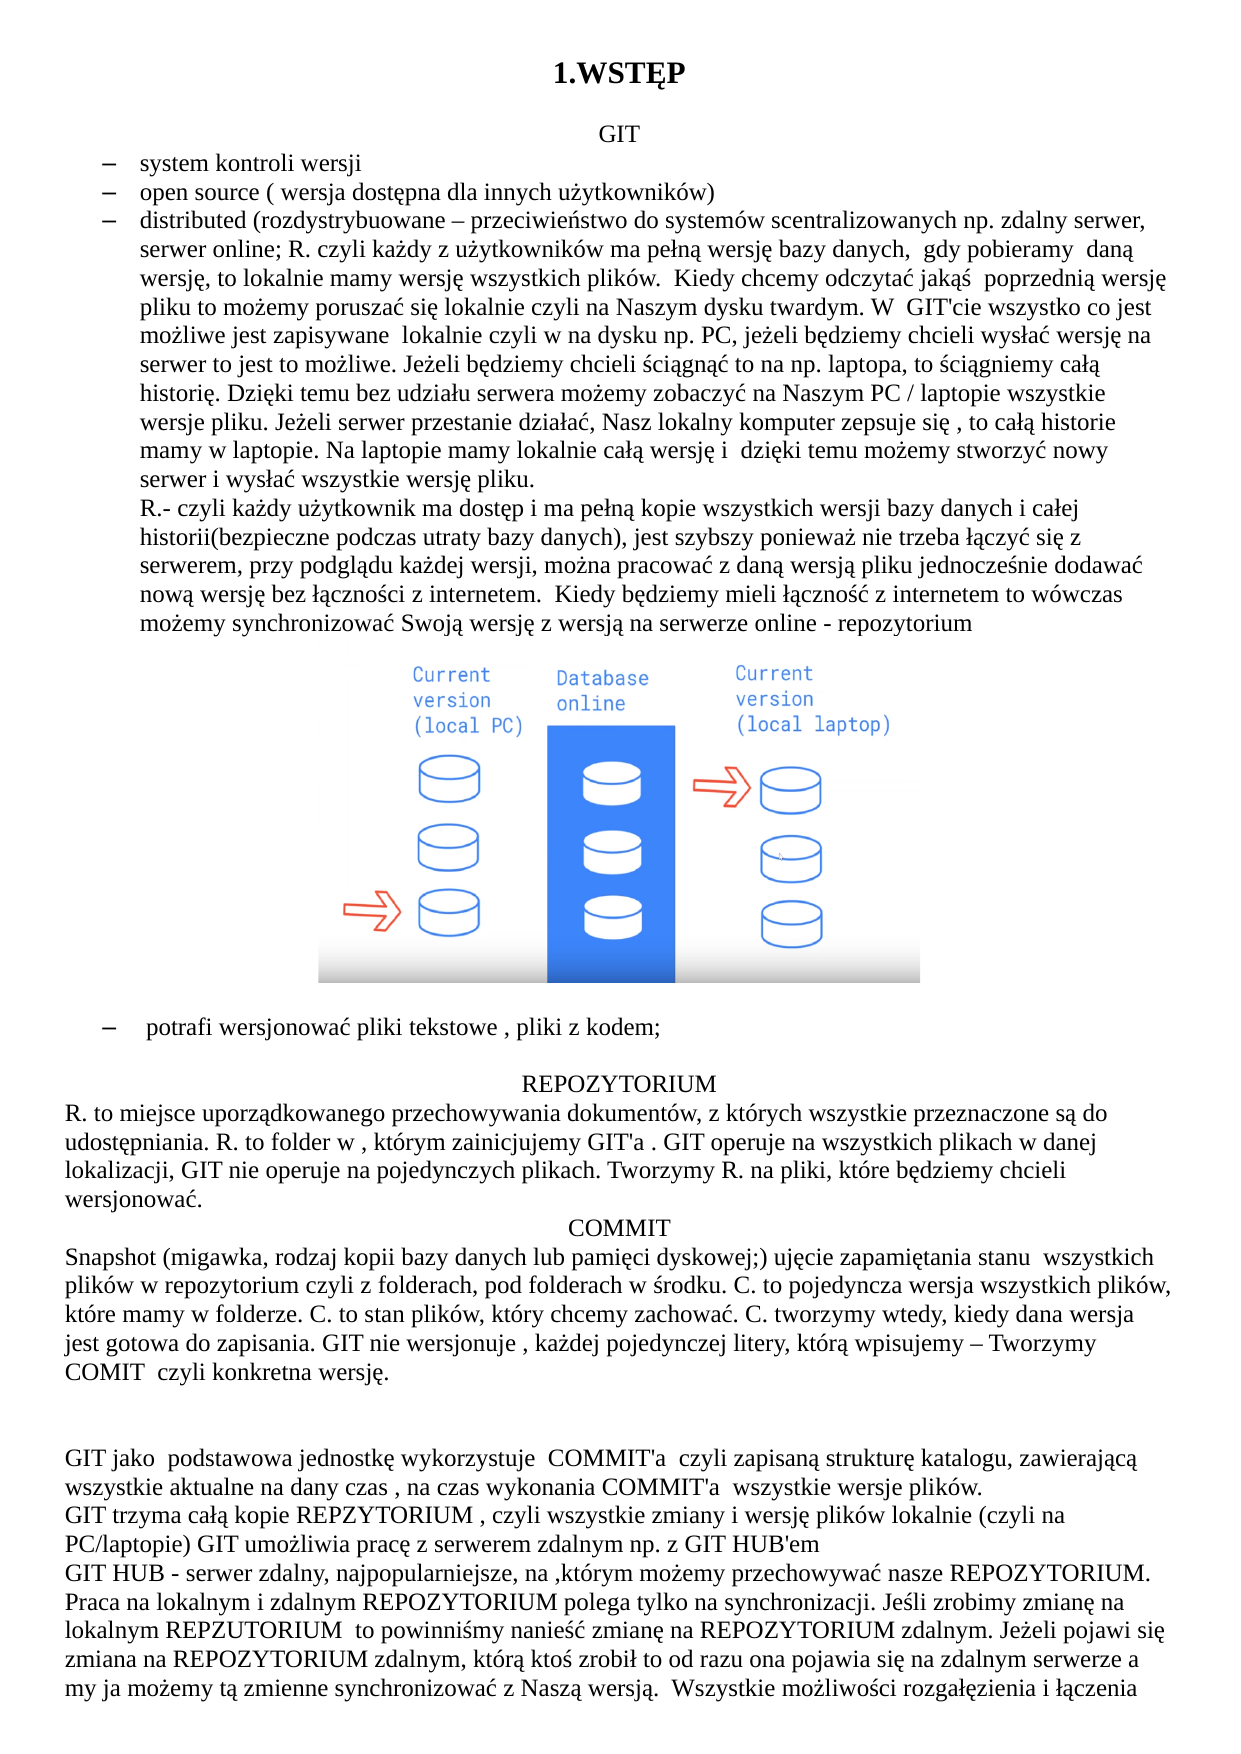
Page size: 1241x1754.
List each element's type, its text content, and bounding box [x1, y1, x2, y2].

picture [318, 636, 921, 983]
list potrafi wersjonować pliki tekstowe , pliki z kodem; [102, 1012, 1174, 1040]
list open source ( wersja dostępna dla innych użytkowników) [102, 177, 1174, 206]
list R.- czyli każdy użytkownik ma dostęp i ma pełną kopie wszystkich wersji bazy danych i całej historii(bezpieczne podczas utraty bazy danych), jest szybszy ponieważ nie trzeba łączyć się z serwerem, przy podglądu każdej wersji, można pracować z daną wersją pliku jednocześnie dodawać nową wersję bez łączności z internetem. Kiedy będziemy mieli łączność z internetem to wówczas możemy synchronizować Swoją wersję z wersją na serwerze online - repozytorium [102, 493, 1174, 637]
text GIT HUB - serwer zdalny, najpopularniejsze, na ,którym możemy przechowywać nasze REPOZYTORIUM. [64, 1558, 1174, 1587]
text GIT jako podstawowa jednostkę wykorzystuje COMMIT'a czyli zapisaną strukturę katalogu, zawierającą wszystkie aktualne na dany czas , na czas wykonania COMMIT'a wszystkie wersje plików. [64, 1443, 1174, 1500]
text GIT trzyma całą kopie REPZYTORIUM , czyli wszystkie zmiany i wersję plików lokalnie (czyli na PC/laptopie) GIT umożliwia pracę z serwerem zdalnym np. z GIT HUB'em [64, 1500, 1174, 1558]
text Praca na lokalnym i zdalnym REPOZYTORIUM polega tylko na synchronizacji. Jeśli zrobimy zmianę na lokalnym REPZUTORIUM to powinniśmy nanieść zmianę na REPOZYTORIUM zdalnym. Jeżeli pojawi się zmiana na REPOZYTORIUM zdalnym, którą ktoś zrobił to od razu ona pojawia się na zdalnym serwerze a my ja możemy tą zmienne synchronizować z Naszą wersją. Wszystkie możliwości rozgałęzienia i łączenia [64, 1587, 1174, 1702]
text 1.WSTĘP [64, 55, 1174, 91]
text REPOZYTORIUM [64, 1069, 1174, 1098]
text R. to miejsce uporządkowanego przechowywania dokumentów, z których wszystkie przeznaczone są do udostępniania. R. to folder w , którym zainicjujemy GIT'a . GIT operuje na wszystkich plikach w danej lokalizacji, GIT nie operuje na pojedynczych plikach. Tworzymy R. na pliki, które będziemy chcieli wersjonować. [64, 1098, 1174, 1213]
list system kontroli wersji [102, 148, 1174, 177]
text GIT [64, 119, 1174, 148]
list distributed (rozdystrybuowane – przeciwieństwo do systemów scentralizowanych np. zdalny serwer, serwer online; R. czyli każdy z użytkowników ma pełną wersję bazy danych, gdy pobieramy daną wersję, to lokalnie mamy wersję wszystkich plików. Kiedy chcemy odczytać jakąś poprzednią wersję pliku to możemy poruszać się lokalnie czyli na Naszym dysku twardym. W GIT'cie wszystko co jest możliwe jest zapisywane lokalnie czyli w na dysku np. PC, jeżeli będziemy chcieli wysłać wersję na serwer to jest to możliwe. Jeżeli będziemy chcieli ściągnąć to na np. laptopa, to ściągniemy całą historię. Dzięki temu bez udziału serwera możemy zobaczyć na Naszym PC / laptopie wszystkie wersje pliku. Jeżeli serwer przestanie działać, Nasz lokalny komputer zepsuje się , to całą historie mamy w laptopie. Na laptopie mamy lokalnie całą wersję i dzięki temu możemy stworzyć nowy serwer i wysłać wszystkie wersję pliku. [102, 206, 1174, 493]
text Snapshot (migawka, rodzaj kopii bazy danych lub pamięci dyskowej;) ujęcie zapamiętania stanu wszystkich plików w repozytorium czyli z folderach, pod folderach w środku. C. to pojedyncza wersja wszystkich plików, które mamy w folderze. C. to stan plików, który chcemy zachować. C. tworzymy wtedy, kiedy dana wersja jest gotowa do zapisania. GIT nie wersjonuje , każdej pojedynczej litery, którą wpisujemy – Tworzymy COMIT czyli konkretna wersję. [64, 1242, 1174, 1385]
text COMMIT [64, 1213, 1174, 1242]
